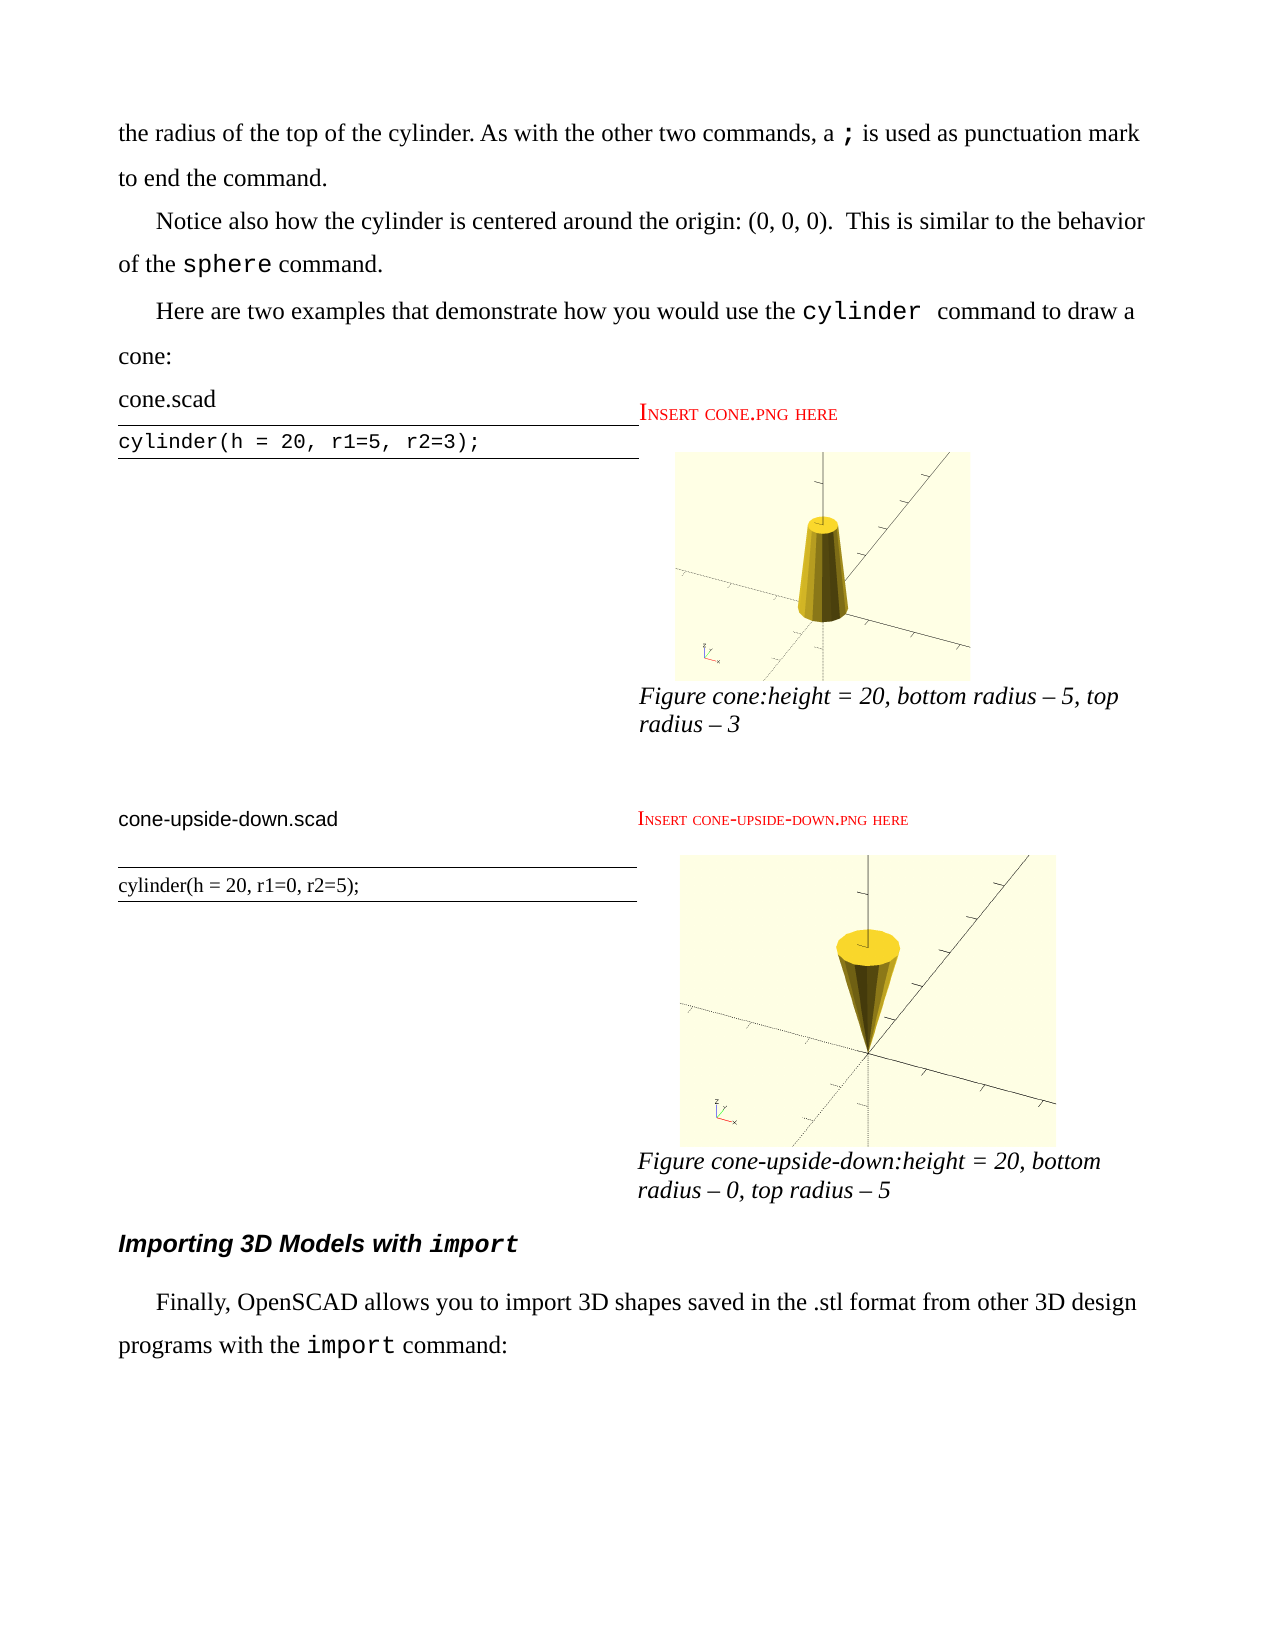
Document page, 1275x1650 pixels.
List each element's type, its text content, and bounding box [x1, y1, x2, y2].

picture [675, 452, 971, 681]
text Here are two examples that demonstrate how you would use the cylinder command to draw a cone: [118, 296, 1157, 370]
subtitle Importing 3D Models with import [118, 1229, 1157, 1259]
table_header cone-upside-down.scad [118, 794, 637, 867]
table_header cone.scad [118, 384, 639, 425]
table_header [118, 459, 639, 751]
text - the radius of the top of the cylinder. As with the other two commands, a ; is used as punctuation mark to end the command. [118, 118, 1157, 192]
text Finally, OpenSCAD allows you to import 3D shapes saved in the .stl format from other 3D design programs with the import command: [118, 1287, 1157, 1361]
table_header [118, 902, 637, 1216]
table_header Insert cone.png here Figure cone:height = 20, bottom radius – 5, top radius – 3 [639, 384, 1158, 751]
table_header cylinder(h = 20, r1=5, r2=3); [118, 426, 639, 458]
table_header Insert cone-upside-down.png here Figure cone-upside-down:height = 20, bottom radius – 0, top radius – 5 [638, 794, 1157, 1216]
table_header cylinder(h = 20, r1=0, r2=5); [118, 868, 637, 901]
text Notice also how the cylinder is centered around the origin: (0, 0, 0). This is similar to the behavior of the sphere command. [118, 206, 1157, 280]
picture [679, 855, 1057, 1147]
